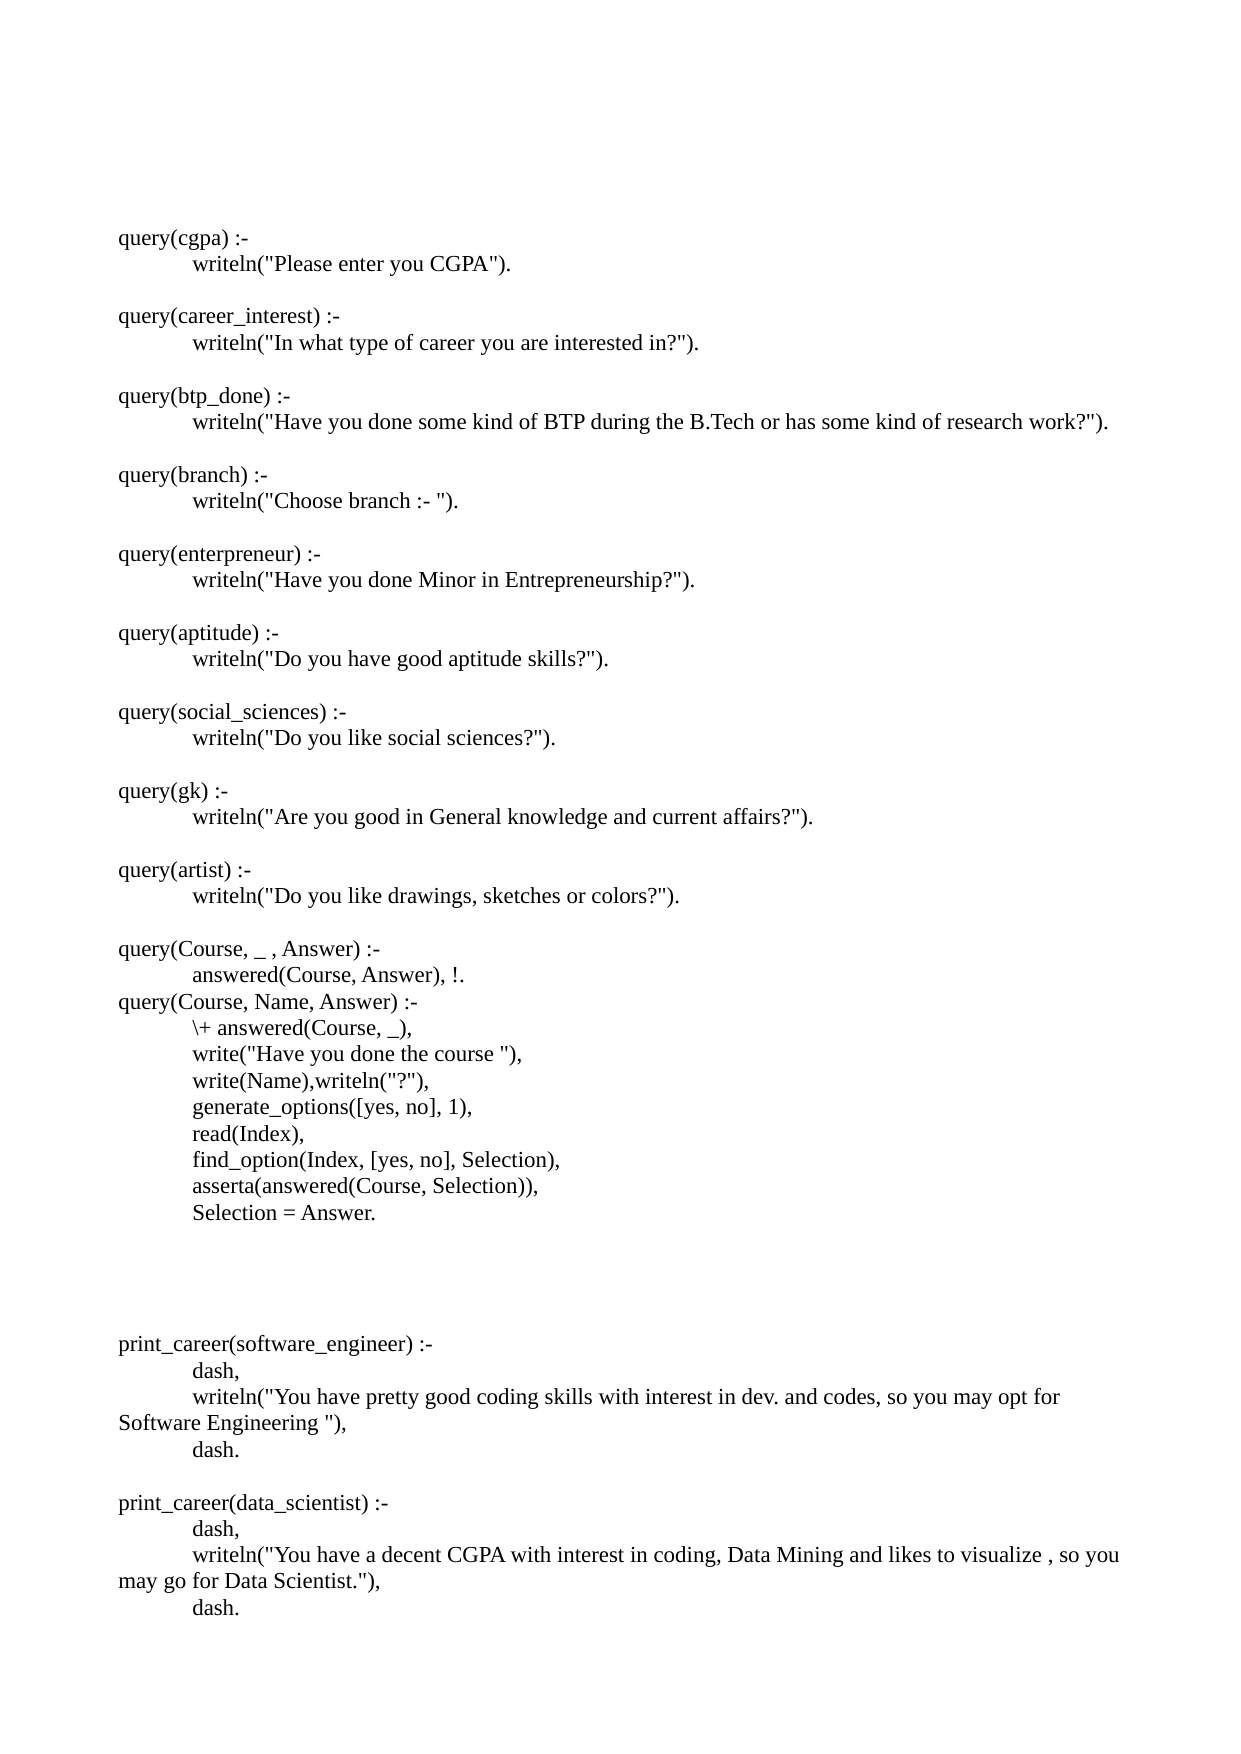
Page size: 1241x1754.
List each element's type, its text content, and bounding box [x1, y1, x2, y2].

text write(Name),writeln("?"), [118, 1067, 1122, 1093]
text writeln("Are you good in General knowledge and current affairs?"). [118, 803, 1122, 830]
text write("Have you done the course "), [118, 1041, 1122, 1067]
text query(aptitude) :- [118, 619, 1122, 645]
text query(Course, Name, Answer) :- [118, 988, 1122, 1014]
text query(branch) :- [118, 461, 1122, 487]
text writeln("Do you have good aptitude skills?"). [118, 645, 1122, 672]
text writeln("You have pretty good coding skills with interest in dev. and codes, so you may opt for Software Engineering "), [118, 1383, 1122, 1436]
text print_career(software_engineer) :- [118, 1330, 1122, 1357]
text dash, [118, 1357, 1122, 1383]
text writeln("Do you like drawings, sketches or colors?"). [118, 882, 1122, 909]
text print_career(data_scientist) :- [118, 1488, 1122, 1515]
text query(social_sciences) :- [118, 698, 1122, 724]
text \+ answered(Course, _), [118, 1014, 1122, 1041]
text query(artist) :- [118, 856, 1122, 882]
text writeln("In what type of career you are interested in?"). [118, 329, 1122, 355]
text query(gk) :- [118, 777, 1122, 803]
text query(Course, _ , Answer) :- [118, 935, 1122, 961]
text writeln("You have a decent CGPA with interest in coding, Data Mining and likes to visualize , so you may go for Data Scientist."), [118, 1541, 1122, 1594]
text query(career_interest) :- [118, 303, 1122, 329]
text writeln("Do you like social sciences?"). [118, 724, 1122, 751]
text query(cgpa) :- [118, 223, 1122, 250]
text generate_options([yes, no], 1), [118, 1093, 1122, 1119]
text writeln("Please enter you CGPA"). [118, 250, 1122, 276]
text query(btp_done) :- [118, 382, 1122, 408]
text answered(Course, Answer), !. [118, 961, 1122, 988]
text dash. [118, 1594, 1122, 1620]
text dash, [118, 1515, 1122, 1541]
text writeln("Have you done Minor in Entrepreneurship?"). [118, 566, 1122, 592]
text read(Index), [118, 1119, 1122, 1146]
text writeln("Choose branch :- "). [118, 487, 1122, 513]
text dash. [118, 1436, 1122, 1462]
text writeln("Have you done some kind of BTP during the B.Tech or has some kind of research work?"). [118, 408, 1122, 434]
text query(enterpreneur) :- [118, 540, 1122, 566]
text Selection = Answer. [118, 1199, 1122, 1225]
text find_option(Index, [yes, no], Selection), [118, 1146, 1122, 1172]
text asserta(answered(Course, Selection)), [118, 1172, 1122, 1199]
